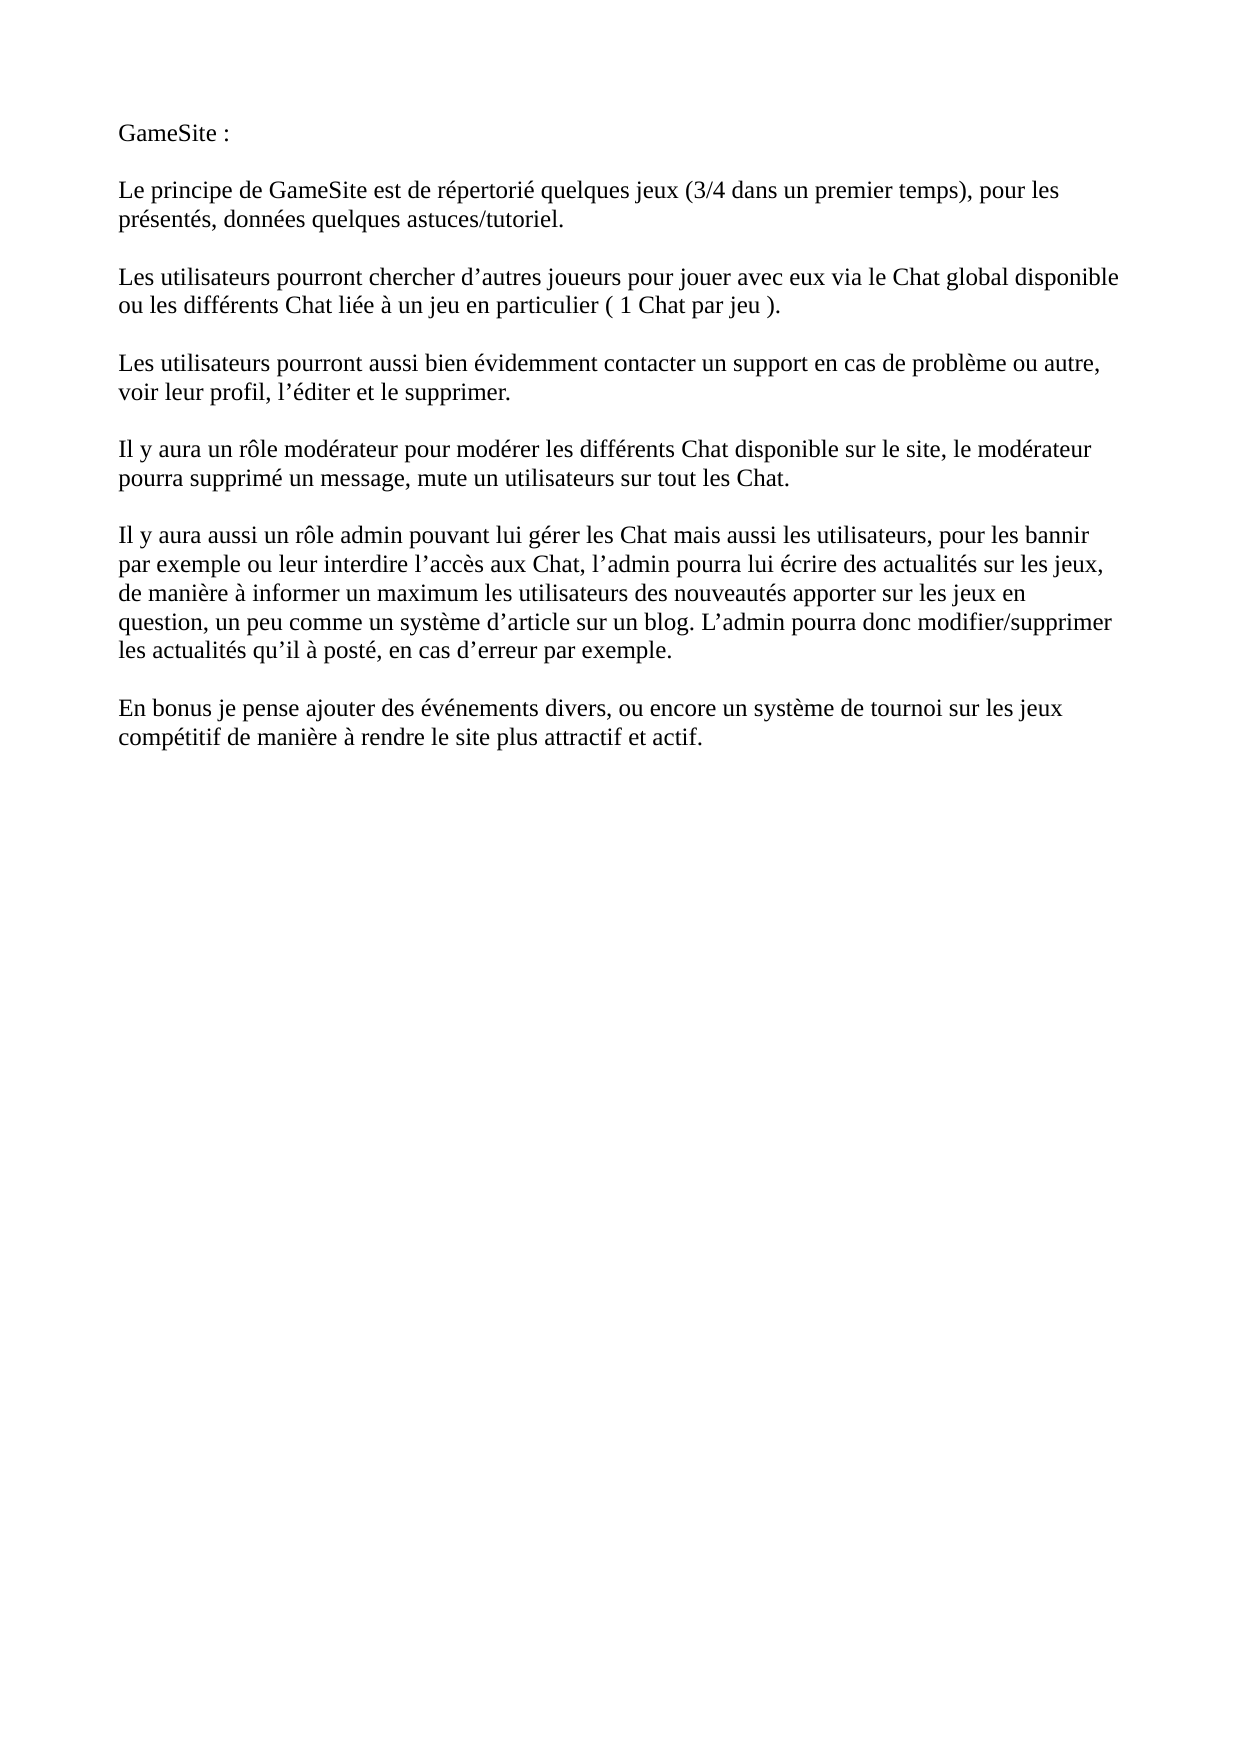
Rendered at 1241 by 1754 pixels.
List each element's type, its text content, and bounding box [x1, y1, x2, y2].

text En bonus je pense ajouter des événements divers, ou encore un système de tournoi sur les jeux compétitif de manière à rendre le site plus attractif et actif. [118, 693, 1122, 751]
text Les utilisateurs pourront chercher d’autres joueurs pour jouer avec eux via le Chat global disponible ou les différents Chat liée à un jeu en particulier ( 1 Chat par jeu ). [118, 262, 1122, 319]
text Le principe de GameSite est de répertorié quelques jeux (3/4 dans un premier temps), pour les présentés, données quelques astuces/tutoriel. [118, 176, 1122, 233]
text Il y aura aussi un rôle admin pouvant lui gérer les Chat mais aussi les utilisateurs, pour les bannir par exemple ou leur interdire l’accès aux Chat, l’admin pourra lui écrire des actualités sur les jeux, de manière à informer un maximum les utilisateurs des nouveautés apporter sur les jeux en question, un peu comme un système d’article sur un blog. L’admin pourra donc modifier/supprimer les actualités qu’il à posté, en cas d’erreur par exemple. [118, 521, 1122, 664]
text GameSite : [118, 118, 1122, 147]
text Il y aura un rôle modérateur pour modérer les différents Chat disponible sur le site, le modérateur pourra supprimé un message, mute un utilisateurs sur tout les Chat. [118, 434, 1122, 492]
text Les utilisateurs pourront aussi bien évidemment contacter un support en cas de problème ou autre, voir leur profil, l’éditer et le supprimer. [118, 348, 1122, 406]
